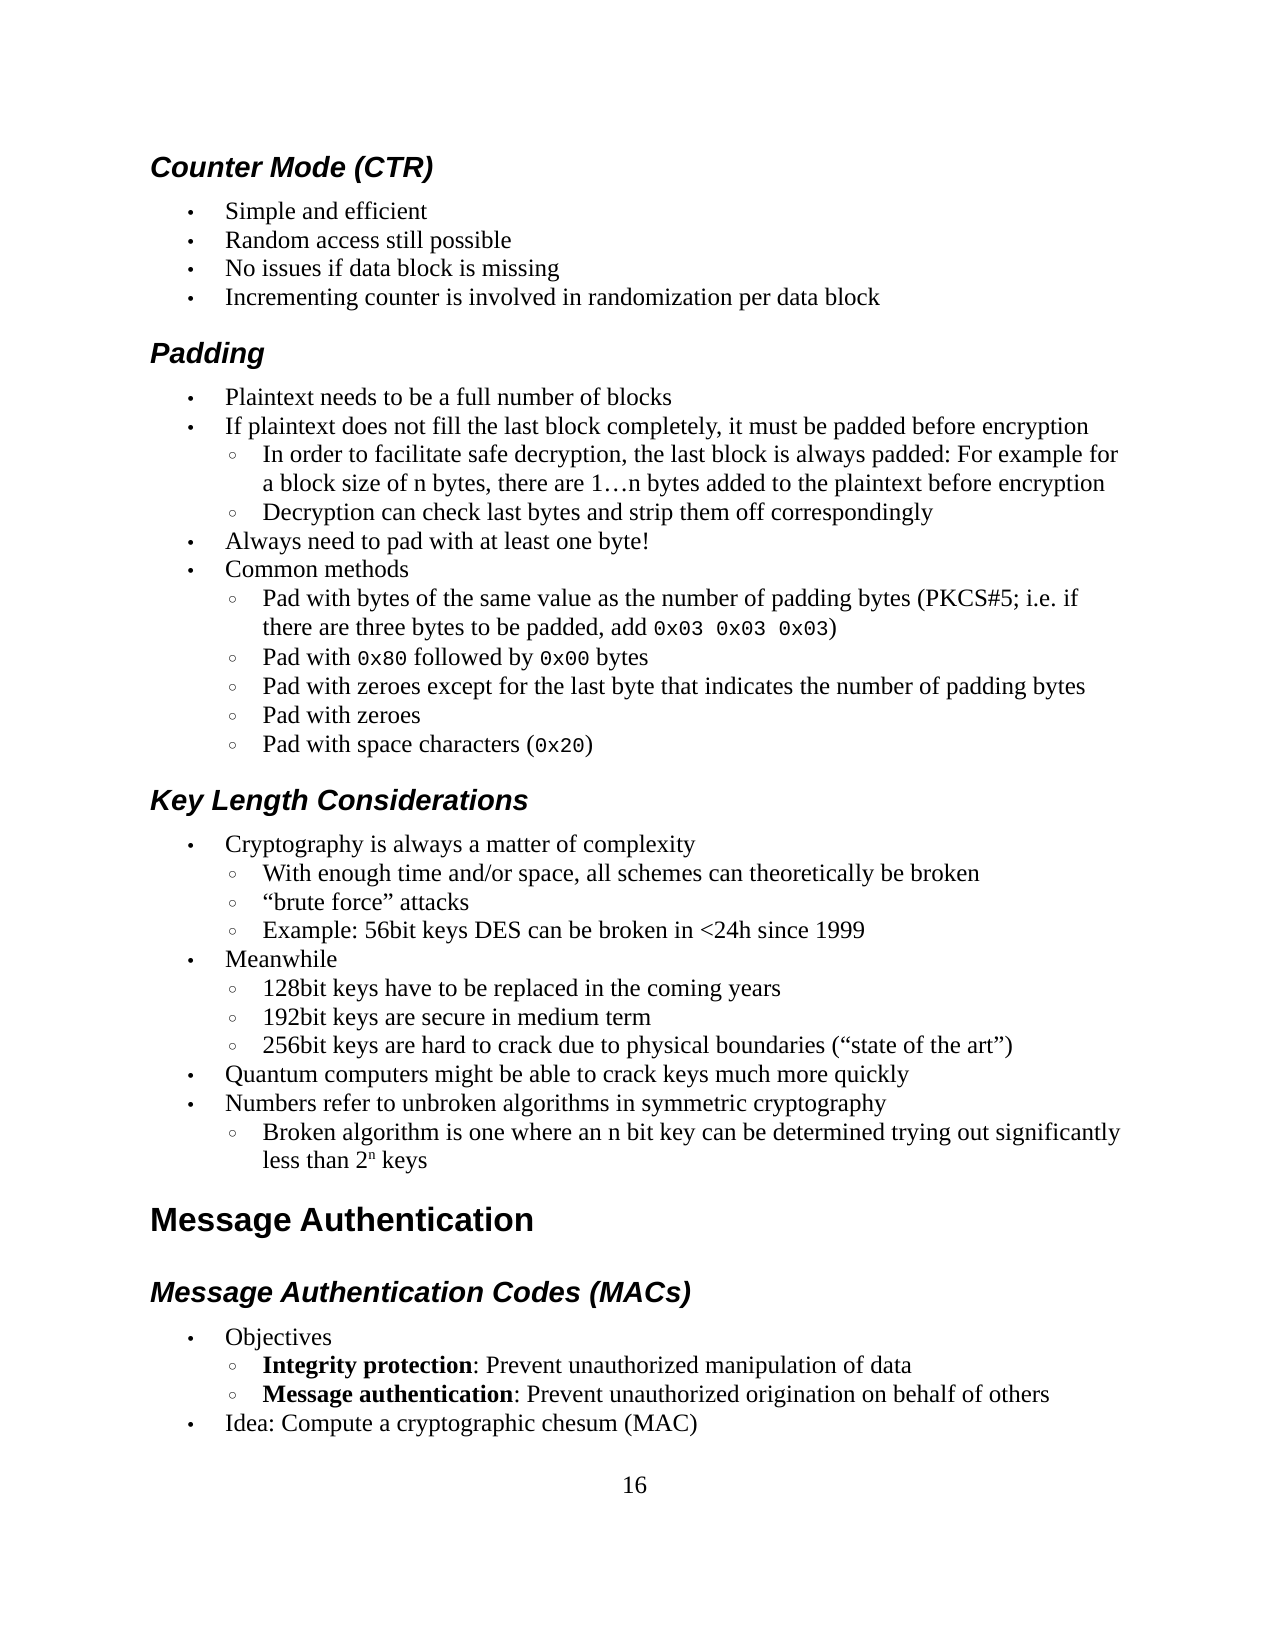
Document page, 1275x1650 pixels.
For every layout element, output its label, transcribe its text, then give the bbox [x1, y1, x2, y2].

subtitle Message Authentication Codes (MACs) [150, 1276, 1125, 1309]
list Random access still possible [187, 225, 1125, 253]
list Decryption can check last bytes and strip them off correspondingly [225, 497, 1125, 526]
list “brute force” attacks [225, 887, 1125, 916]
list Plaintext needs to be a full number of blocks [187, 382, 1125, 411]
list Pad with zeroes except for the last byte that indicates the number of padding bytes [225, 671, 1125, 700]
list Numbers refer to unbroken algorithms in symmetric cryptography [187, 1088, 1125, 1117]
list Idea: Compute a cryptographic chesum (MAC) [187, 1408, 1125, 1437]
list No issues if data block is missing [187, 253, 1125, 282]
subtitle Counter Mode (CTR) [150, 150, 1125, 183]
list Pad with zeroes [225, 700, 1125, 729]
list Message authentication: Prevent unauthorized origination on behalf of others [225, 1379, 1125, 1408]
subtitle Key Length Considerations [150, 783, 1125, 817]
list Pad with 0x80 followed by 0x00 bytes [225, 642, 1125, 671]
list Incrementing counter is involved in randomization per data block [187, 282, 1125, 311]
subtitle Message Authentication [150, 1199, 1125, 1238]
list 128bit keys have to be replaced in the coming years [225, 973, 1125, 1002]
list 192bit keys are secure in medium term [225, 1002, 1125, 1031]
list Example: 56bit keys DES can be broken in <24h since 1999 [225, 916, 1125, 944]
list Common methods [187, 554, 1125, 583]
list Objectives [187, 1322, 1125, 1350]
subtitle Padding [150, 336, 1125, 369]
list With enough time and/or space, all schemes can theoretically be broken [225, 858, 1125, 887]
list Cryptography is always a matter of complexity [187, 829, 1125, 858]
list Pad with space characters (0x20) [225, 729, 1125, 758]
list Broken algorithm is one where an n bit key can be determined trying out significantly less than 2n keys [225, 1117, 1125, 1174]
list Always need to pad with at least one byte! [187, 526, 1125, 554]
list If plaintext does not fill the last block completely, it must be padded before encryption [187, 411, 1125, 439]
list Simple and efficient [187, 196, 1125, 225]
list Integrity protection: Prevent unauthorized manipulation of data [225, 1350, 1125, 1379]
list In order to facilitate safe decryption, the last block is always padded: For example for a block size of n bytes, there are 1…n bytes added to the plaintext before encryption [225, 439, 1125, 497]
list 256bit keys are hard to crack due to physical boundaries (“state of the art”) [225, 1031, 1125, 1059]
list Pad with bytes of the same value as the number of padding bytes (PKCS#5; i.e. if there are three bytes to be padded, add 0x03 0x03 0x03) [225, 583, 1125, 642]
list Quantum computers might be able to crack keys much more quickly [187, 1059, 1125, 1088]
list Meanwhile [187, 944, 1125, 973]
